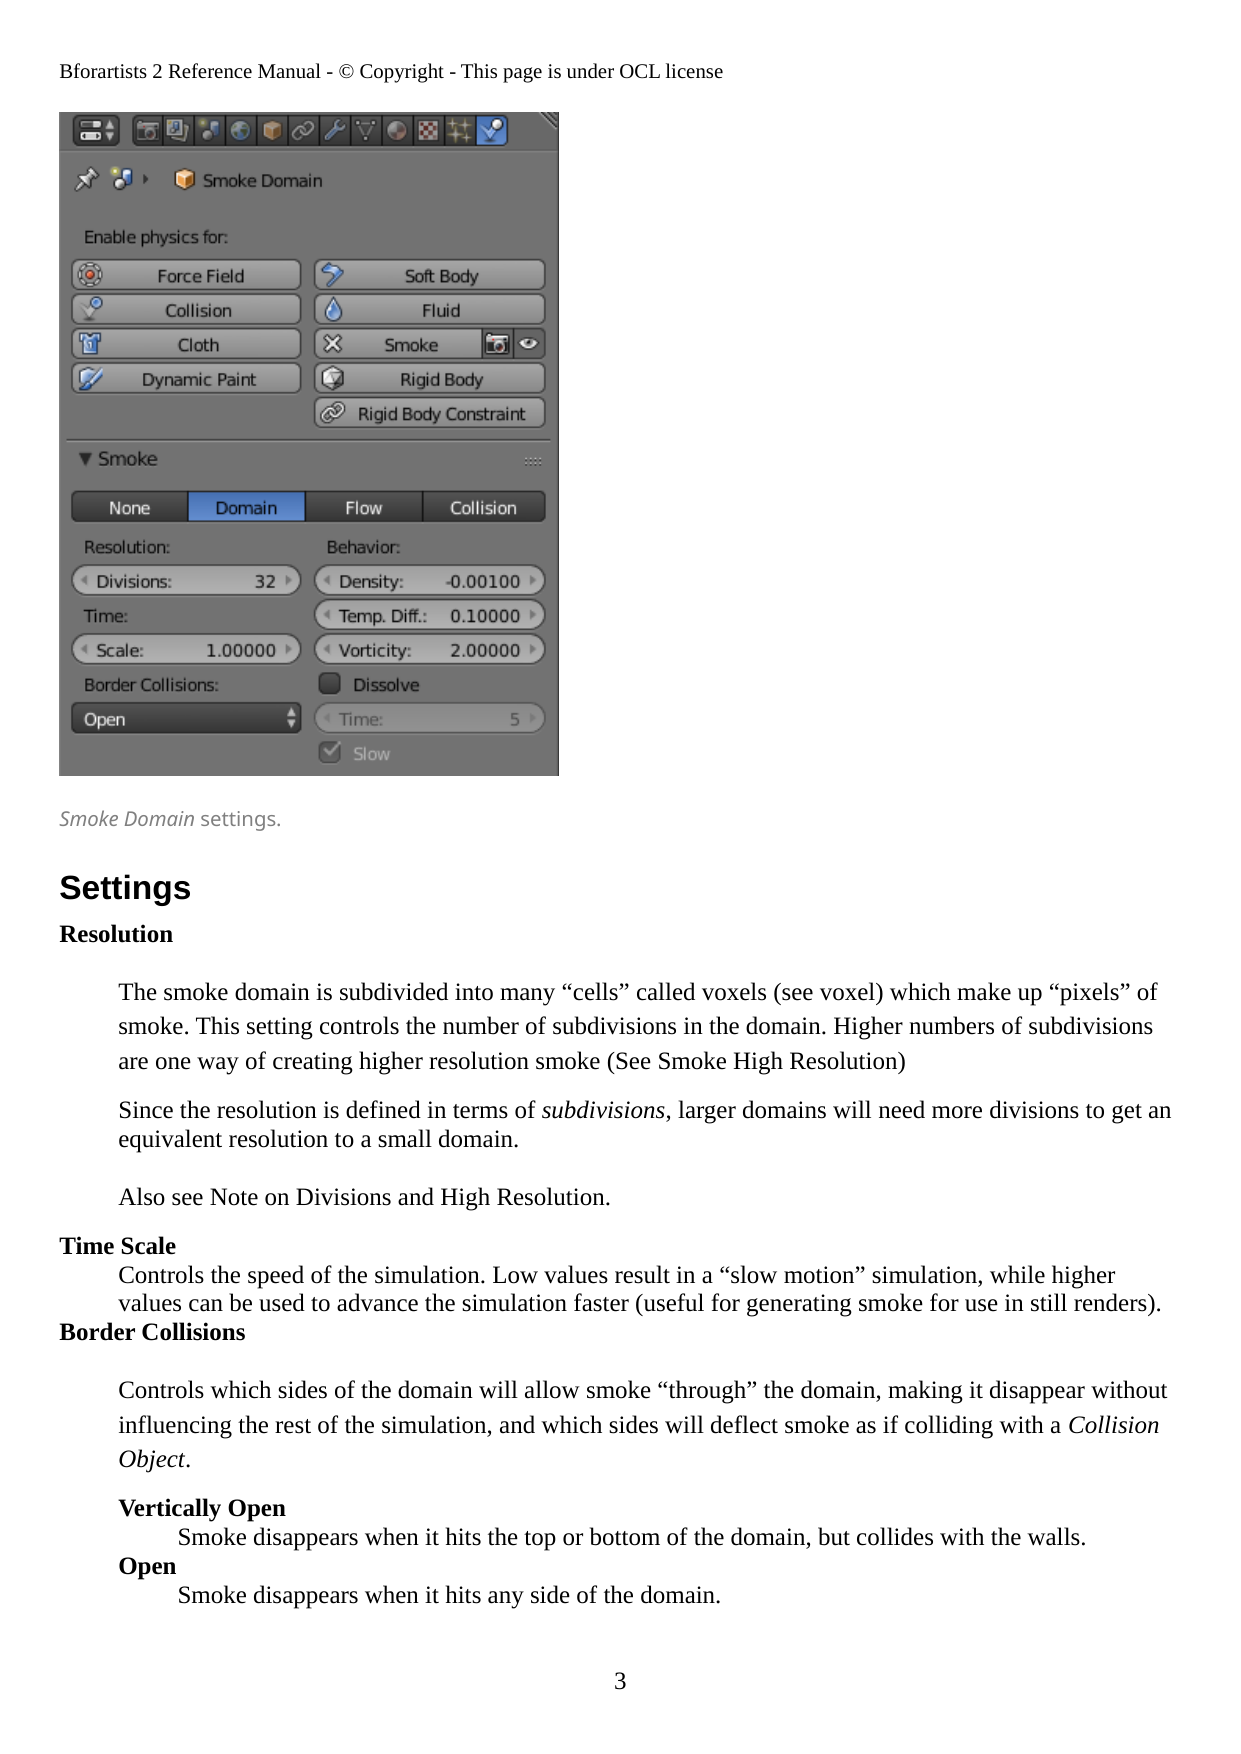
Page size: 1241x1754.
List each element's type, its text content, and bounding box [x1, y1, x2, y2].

text Smoke Domain settings. [59, 801, 1181, 832]
text The smoke domain is subdivided into many “cells” called voxels (see voxel) which make up “pixels” of smoke. This setting controls the number of subdivisions in the domain. Higher numbers of subdivisions are one way of creating higher resolution smoke (See Smoke High Resolution) [118, 977, 1181, 1074]
subtitle Resolution [59, 919, 1181, 947]
text Also see Note on Divisions and High Resolution. [118, 1182, 1181, 1211]
list Smoke disappears when it hits the top or bottom of the domain, but collides with the walls. [177, 1522, 1181, 1551]
list Smoke disappears when it hits any side of the domain. [177, 1580, 1181, 1608]
subtitle Settings [59, 867, 1181, 906]
subtitle Vertically Open [118, 1493, 1181, 1522]
picture [59, 112, 559, 776]
subtitle Open [118, 1551, 1181, 1580]
list Since the resolution is defined in terms of subdivisions, larger domains will need more divisions to get an equivalent resolution to a small domain. [118, 1095, 1181, 1152]
subtitle Time Scale [59, 1231, 1181, 1260]
text Controls which sides of the domain will allow smoke “through” the domain, making it disappear without influencing the rest of the simulation, and which sides will deflect smoke as if colliding with a Collision Object. [118, 1375, 1181, 1473]
subtitle Border Collisions [59, 1317, 1181, 1346]
list Controls the speed of the simulation. Low values result in a “slow motion” simulation, while higher values can be used to advance the simulation faster (useful for generating smoke for use in still renders). [118, 1260, 1181, 1317]
